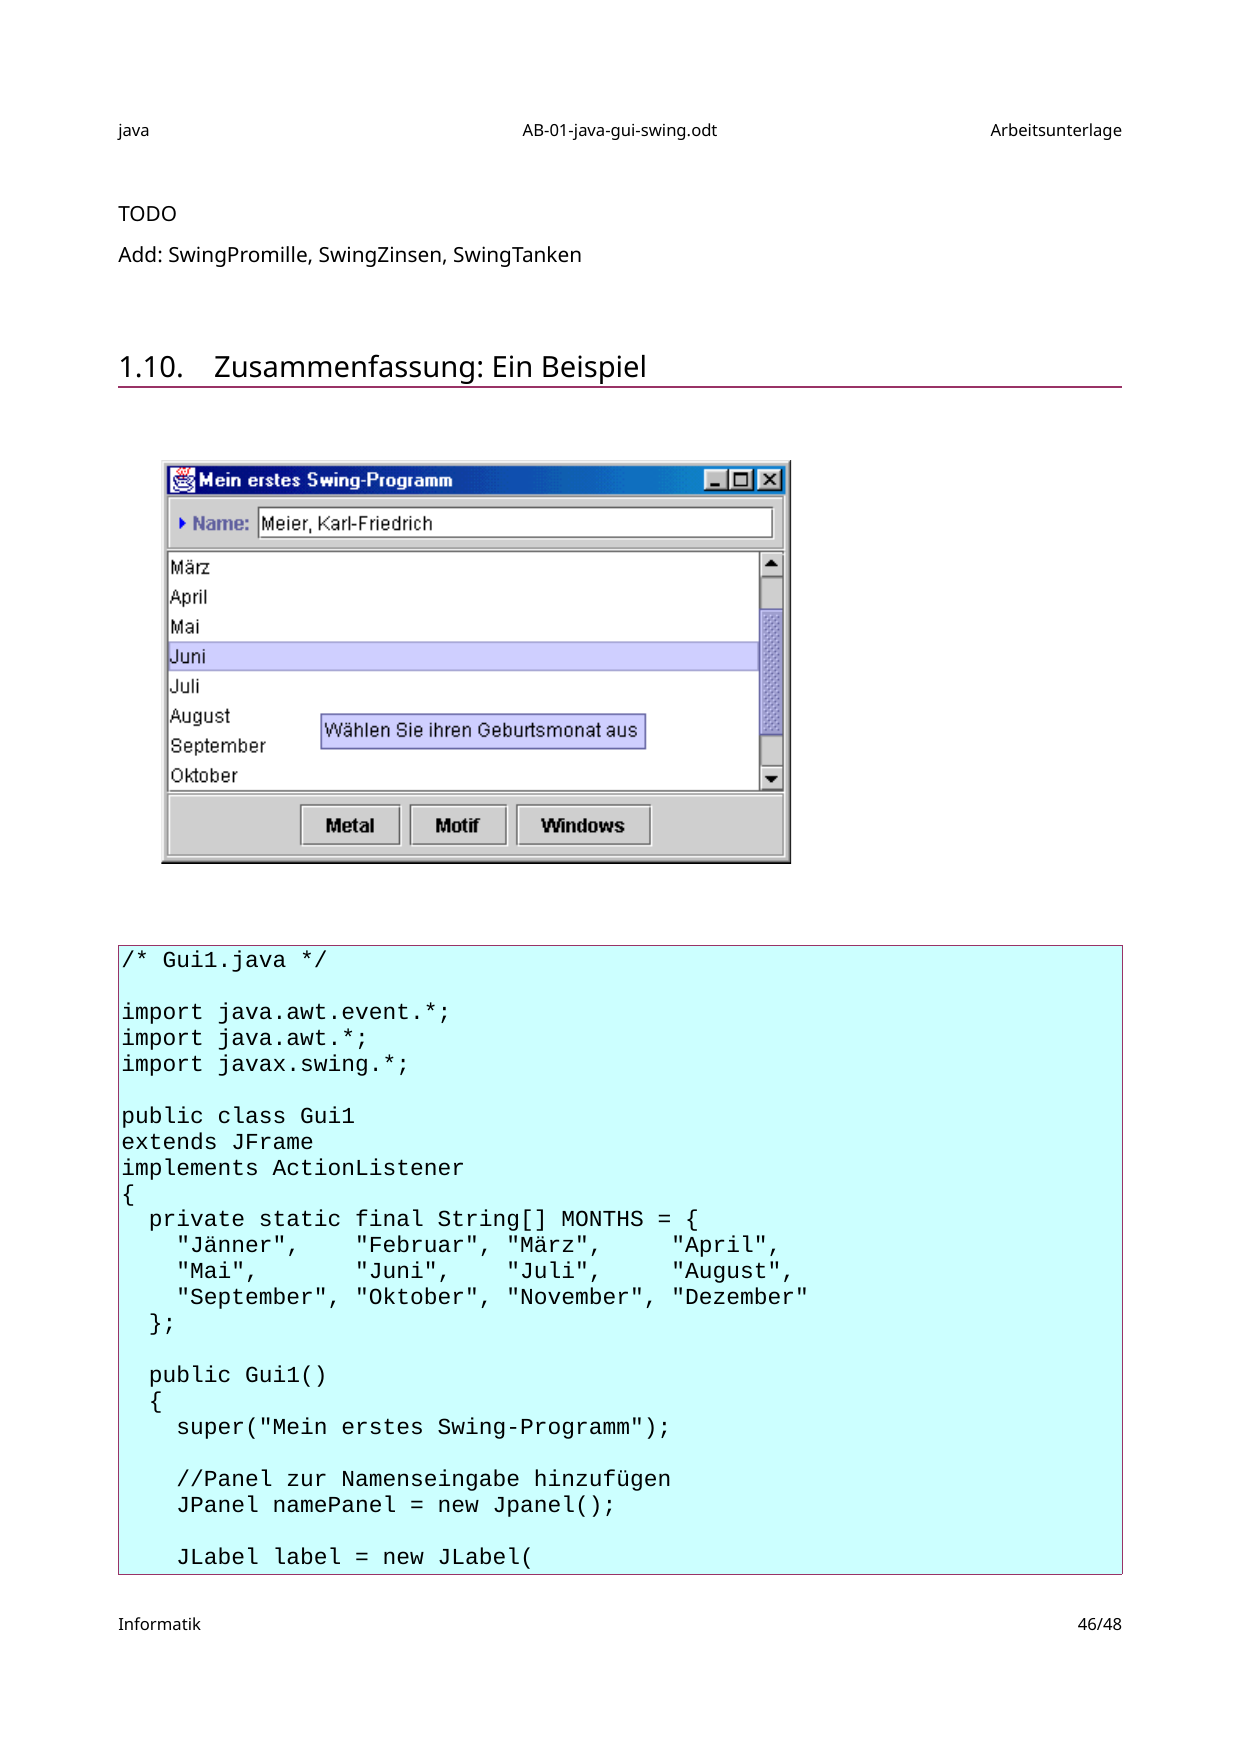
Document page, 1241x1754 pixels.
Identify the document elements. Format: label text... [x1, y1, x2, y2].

text JLabel label = new JLabel( [119, 1542, 1122, 1574]
text JPanel namePanel = new Jpanel(); [119, 1490, 1122, 1542]
text /* Gui1.java */ [119, 946, 1122, 971]
text //Panel zur Namenseingabe hinzufügen [119, 1464, 1122, 1490]
text super("Mein erstes Swing-Programm"); [119, 1412, 1122, 1438]
text { [119, 1386, 1122, 1412]
text "Jänner", "Februar", "März", "April", [119, 1231, 1122, 1257]
text private static final String[] MONTHS = { [119, 1205, 1122, 1231]
text public Gui1() [119, 1360, 1122, 1386]
text import java.awt.event.*; [119, 997, 1122, 1023]
text import java.awt.*; [119, 1023, 1122, 1049]
text "Mai", "Juni", "Juli", "August", [119, 1257, 1122, 1283]
text { [119, 1179, 1122, 1205]
text Add: SwingPromille, SwingZinsen, SwingTanken [118, 240, 1122, 268]
text public class Gui1 [119, 1101, 1122, 1127]
text TODO [118, 199, 1122, 227]
picture [161, 460, 792, 864]
text extends JFrame [119, 1127, 1122, 1153]
text implements ActionListener [119, 1153, 1122, 1179]
subtitle Zusammenfassung: Ein Beispiel [118, 347, 1122, 386]
text }; [119, 1308, 1122, 1334]
text import javax.swing.*; [119, 1049, 1122, 1075]
text "September", "Oktober", "November", "Dezember" [119, 1283, 1122, 1308]
